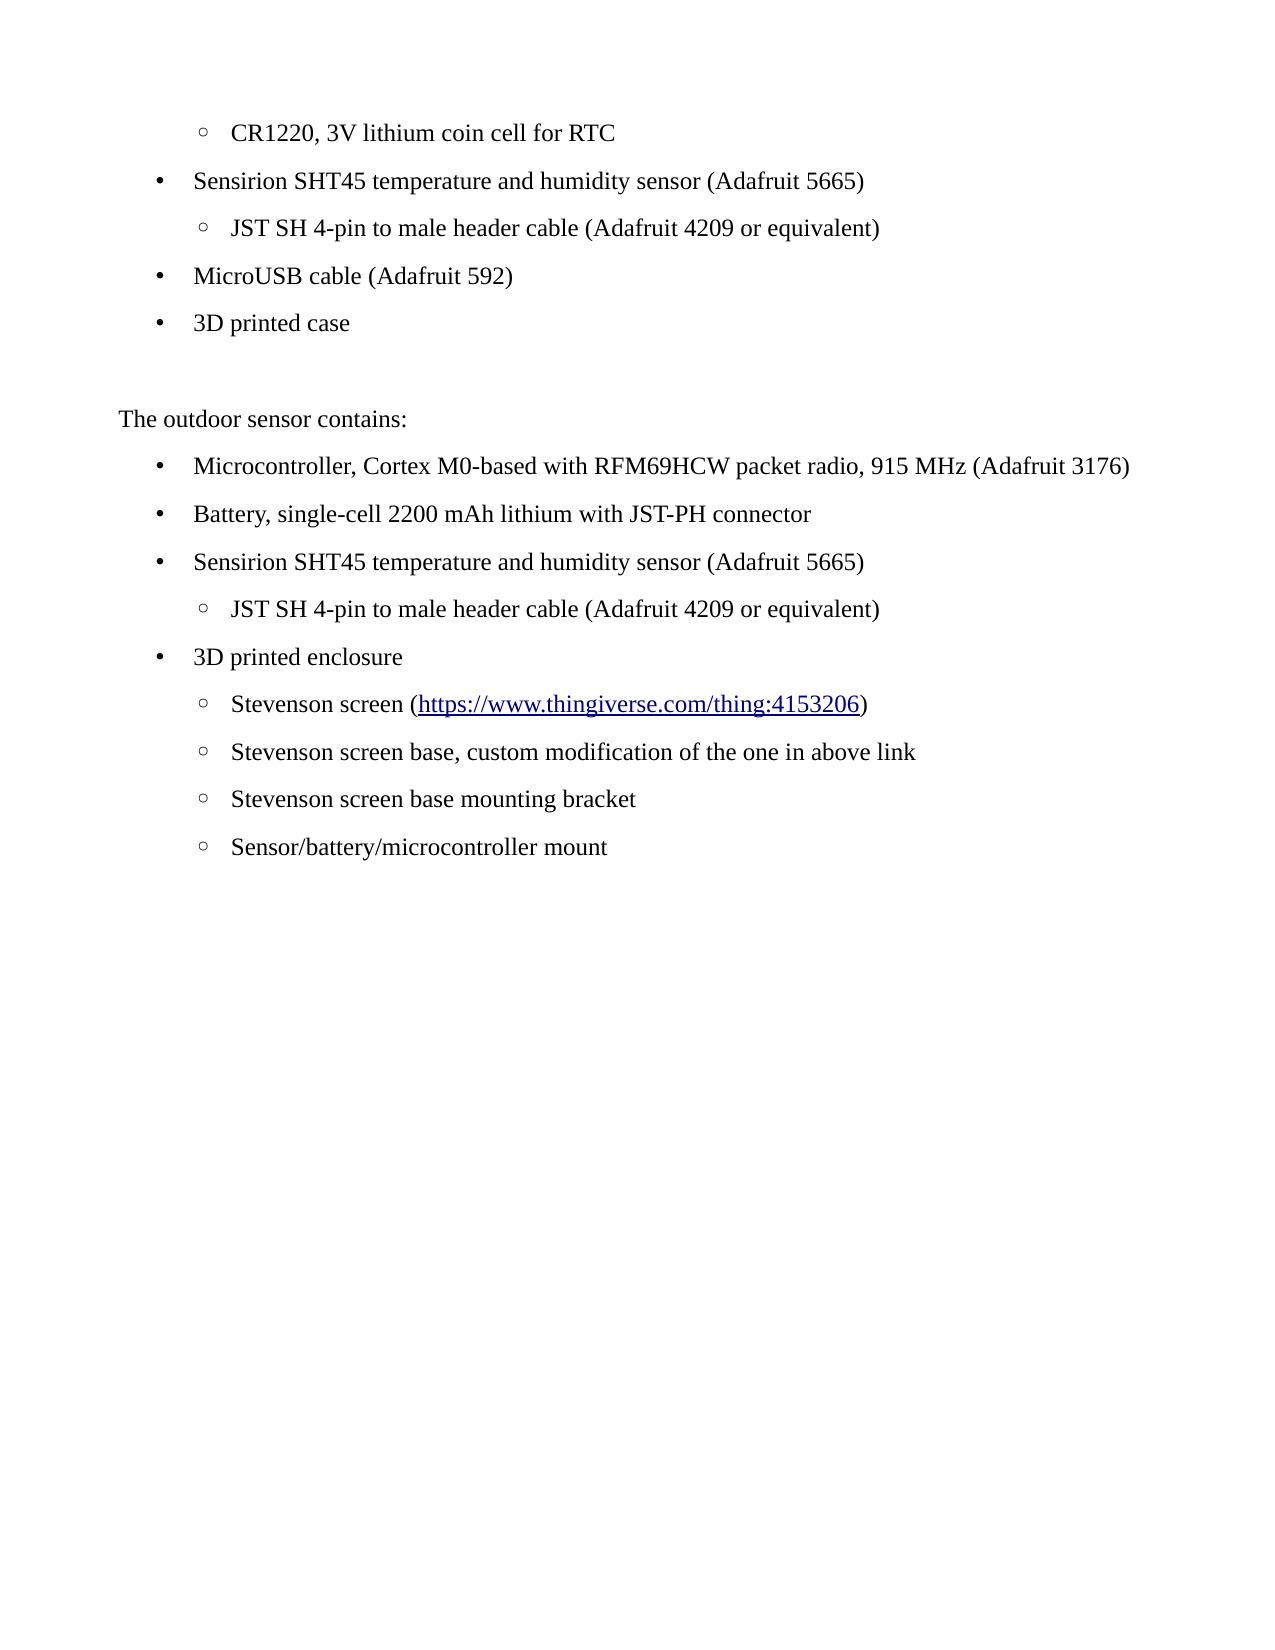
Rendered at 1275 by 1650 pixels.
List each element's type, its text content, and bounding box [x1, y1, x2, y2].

list Sensirion SHT45 temperature and humidity sensor (Adafruit 5665) [156, 547, 1157, 575]
list Microcontroller, Cortex M0-based with RFM69HCW packet radio, 915 MHz (Adafruit 3176) [156, 451, 1157, 480]
list JST SH 4-pin to male header cable (Adafruit 4209 or equivalent) [193, 594, 1157, 623]
list MicroUSB cable (Adafruit 592) [156, 261, 1157, 290]
list Stevenson screen base mounting bracket [193, 784, 1157, 813]
list Sensor/battery/microcontroller mount [193, 832, 1157, 861]
list Stevenson screen (https://www.thingiverse.com/thing:4153206) [193, 689, 1157, 718]
text The outdoor sensor contains: [118, 404, 1157, 432]
list 3D printed enclosure [156, 642, 1157, 671]
list 3D printed case [156, 308, 1157, 337]
list Sensirion SHT45 temperature and humidity sensor (Adafruit 5665) [156, 166, 1157, 194]
list CR1220, 3V lithium coin cell for RTC [193, 118, 1157, 147]
list Battery, single-cell 2200 mAh lithium with JST-PH connector [156, 499, 1157, 528]
list Stevenson screen base, custom modification of the one in above link [193, 737, 1157, 766]
list JST SH 4-pin to male header cable (Adafruit 4209 or equivalent) [193, 213, 1157, 242]
